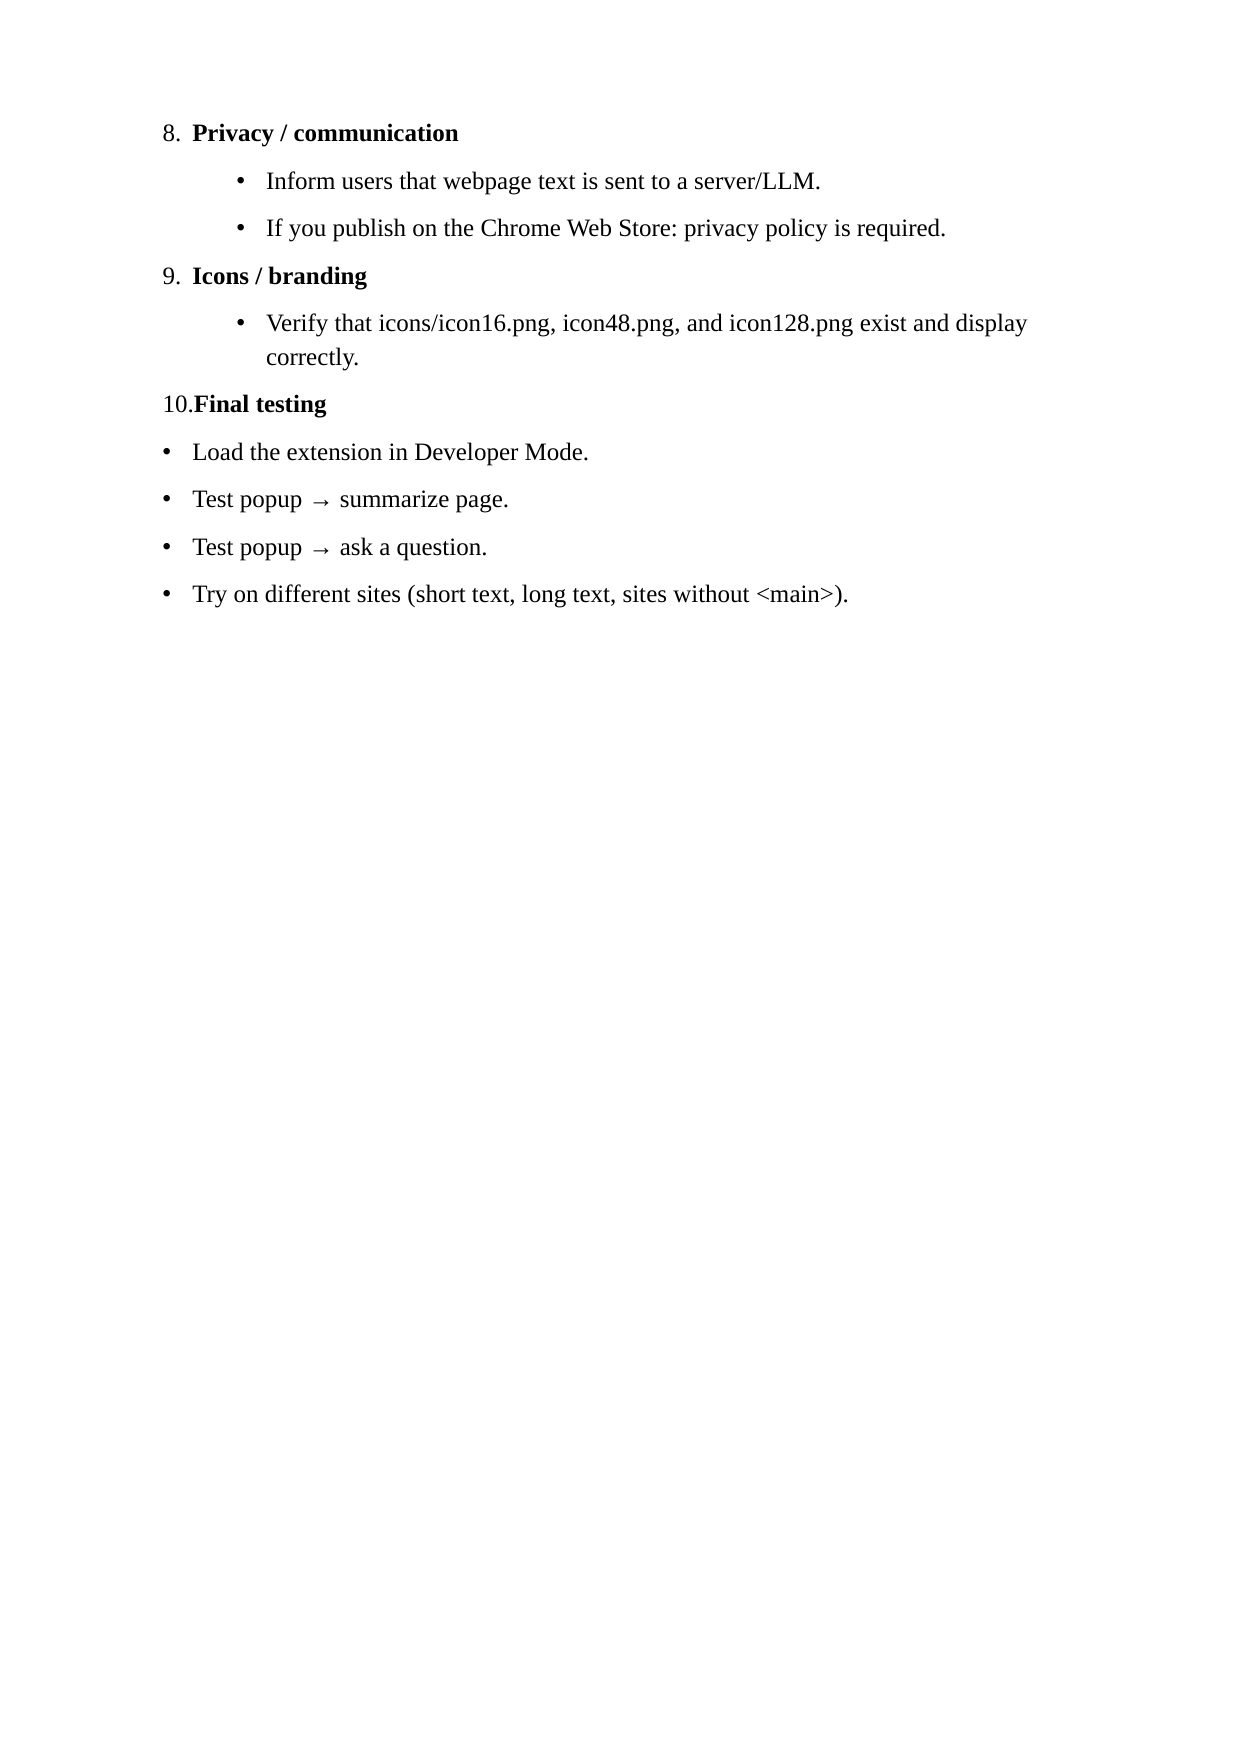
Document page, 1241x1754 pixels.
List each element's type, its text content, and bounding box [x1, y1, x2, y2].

list Icons / branding [162, 261, 1122, 290]
list Inform users that webpage text is sent to a server/LLM. [236, 166, 1122, 194]
list Final testing [162, 389, 1122, 418]
list Test popup → summarize page. [162, 484, 1122, 513]
list Load the extension in Developer Mode. [162, 437, 1122, 466]
list Try on different sites (short text, long text, sites without <main>). [162, 579, 1122, 608]
list Test popup → ask a question. [162, 532, 1122, 561]
list Verify that icons/icon16.png, icon48.png, and icon128.png exist and display correctly. [236, 308, 1122, 370]
list If you publish on the Chrome Web Store: privacy policy is required. [236, 213, 1122, 242]
list Privacy / communication [162, 118, 1122, 147]
